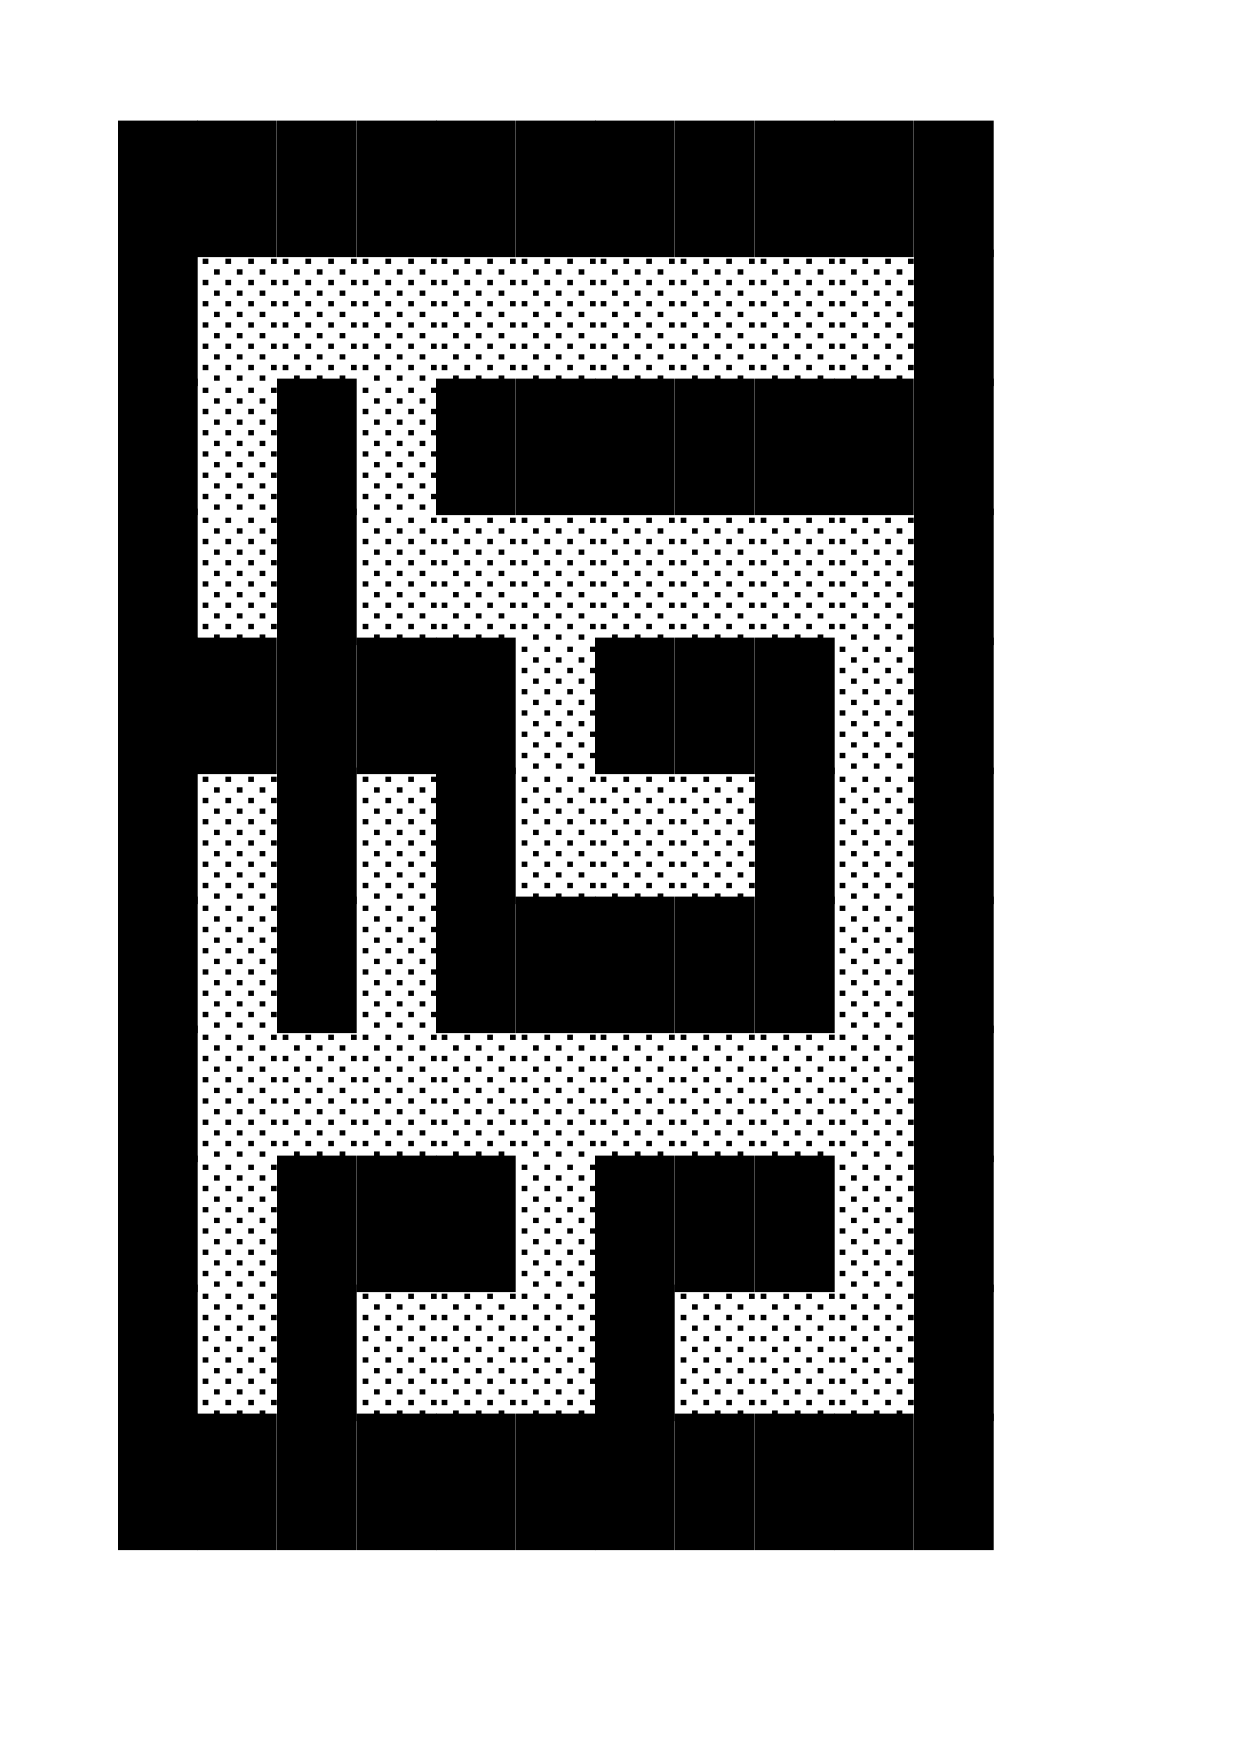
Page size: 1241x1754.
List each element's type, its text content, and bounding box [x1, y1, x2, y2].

text █████░███░█ [994, 636, 1122, 765]
text █░░░░░░░░░█ [994, 247, 1122, 377]
text █░█░█████░█ [835, 894, 914, 1024]
text █░█░███████ [994, 377, 1122, 506]
text █░░░░░░░░░█ [198, 257, 914, 377]
text █░█░███████ [345, 377, 453, 506]
text █░█░░░█░░░█ [198, 1282, 277, 1412]
text █░█░░░░░░░█ [357, 506, 914, 636]
text █░███░███░█ [198, 1153, 294, 1282]
text █░█░█████░█ [198, 894, 277, 1024]
text █░█░░░░░░░█ [198, 506, 277, 636]
text █░░░░░░░░░█ [198, 1024, 914, 1153]
text █░░░░░░░░░█ [994, 1024, 1122, 1153]
text █████░███░█ [504, 636, 612, 765]
text █░█░░░█░░░█ [675, 1282, 914, 1412]
text █████░███░█ [823, 636, 914, 765]
text █░█░░░█░░░█ [994, 1282, 1122, 1412]
text ███████████ [118, 118, 1122, 247]
text █░█░███████ [198, 377, 294, 506]
text █░█░░░█░░░█ [357, 1282, 595, 1412]
text █░█░█████░█ [994, 894, 1122, 1024]
text █░███░███░█ [504, 1153, 612, 1282]
text █░███░███░█ [823, 1153, 914, 1282]
text █░█░█░░░█░█ [835, 765, 914, 894]
text █░█░█░░░█░█ [198, 774, 277, 894]
text █░█░█████░█ [357, 894, 436, 1024]
text █░█░█░░░█░█ [357, 774, 436, 894]
text █░█░█░░░█░█ [994, 765, 1122, 894]
text █░███░███░█ [994, 1153, 1122, 1282]
text ███████████ [994, 1412, 1122, 1541]
text █░█░░░░░░░█ [994, 506, 1122, 636]
text █░█░█░░░█░█ [516, 765, 755, 894]
